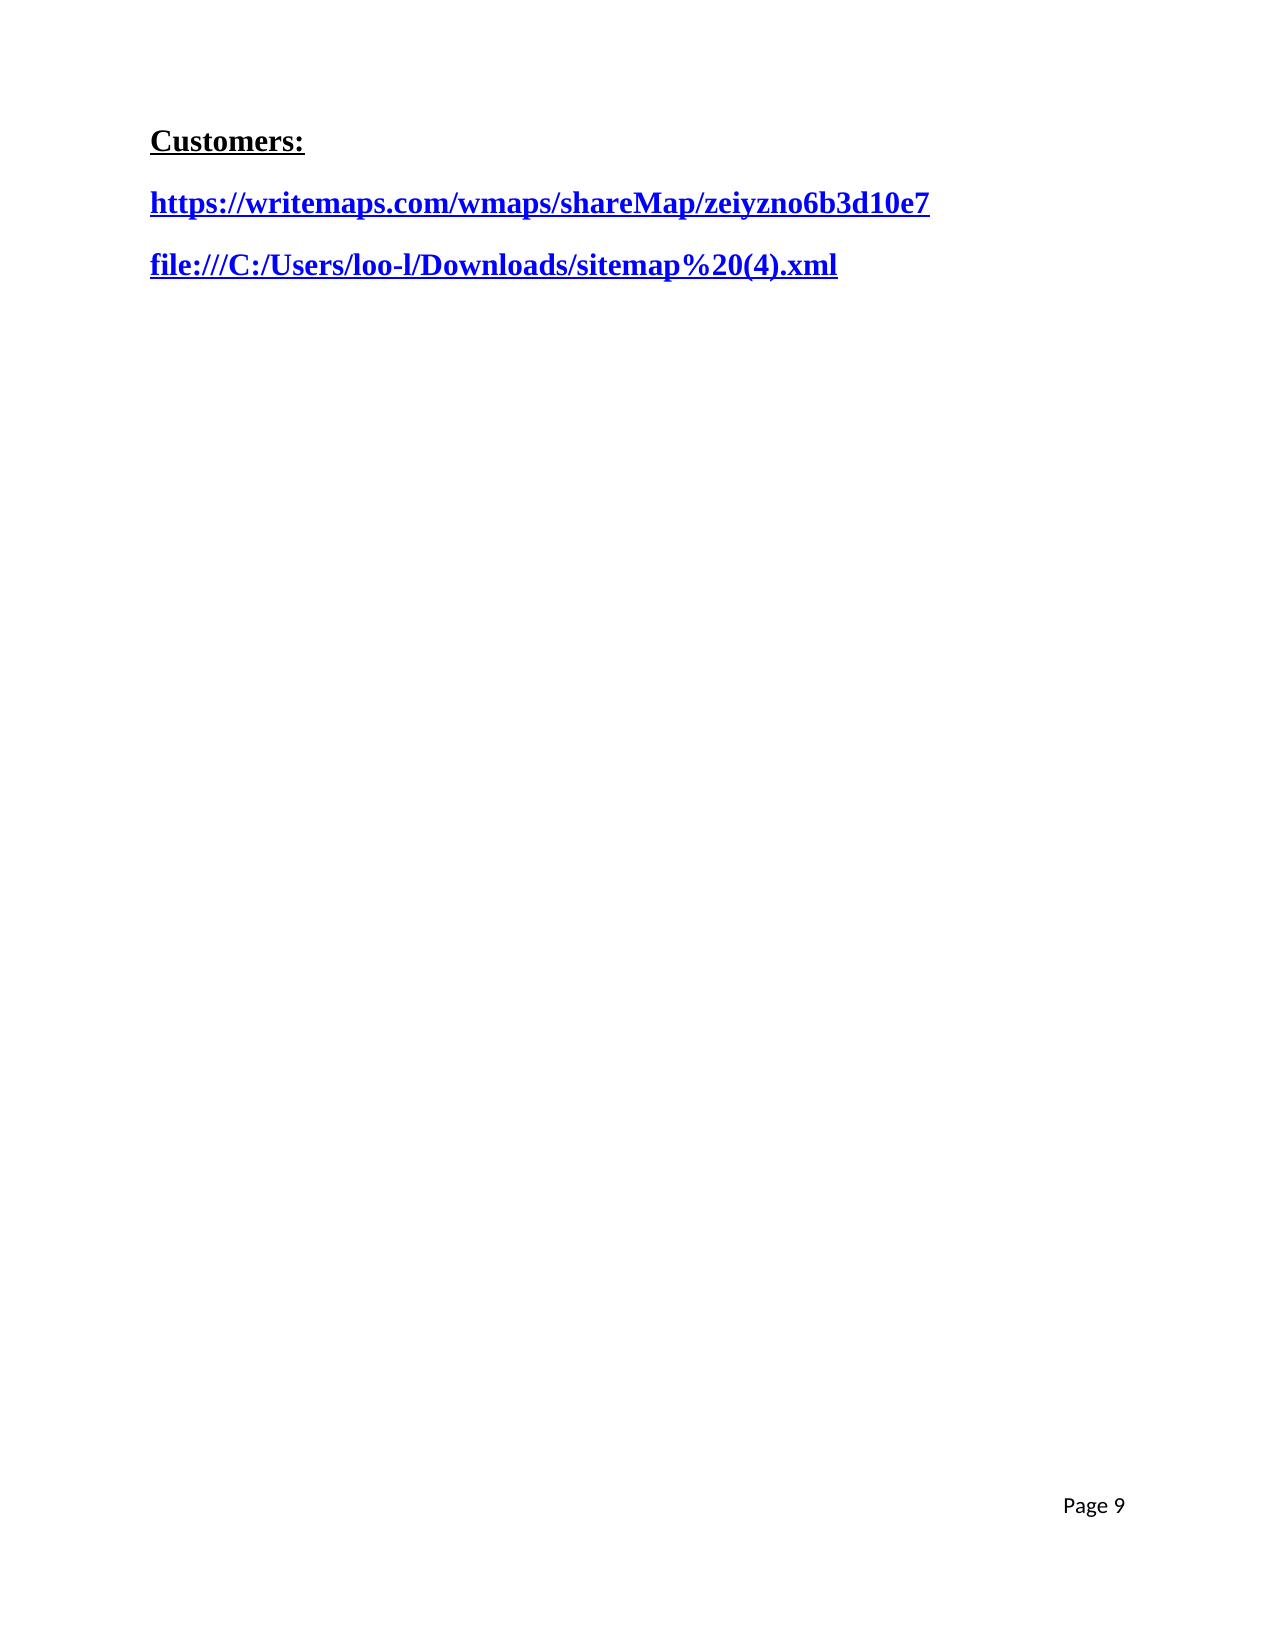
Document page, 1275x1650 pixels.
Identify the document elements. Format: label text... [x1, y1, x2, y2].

text Customers: [150, 122, 1125, 158]
text https://writemaps.com/wmaps/shareMap/zeiyzno6b3d10e7 [150, 184, 1125, 220]
text file:///C:/Users/loo-l/Downloads/sitemap%20(4).xml [150, 246, 1125, 282]
